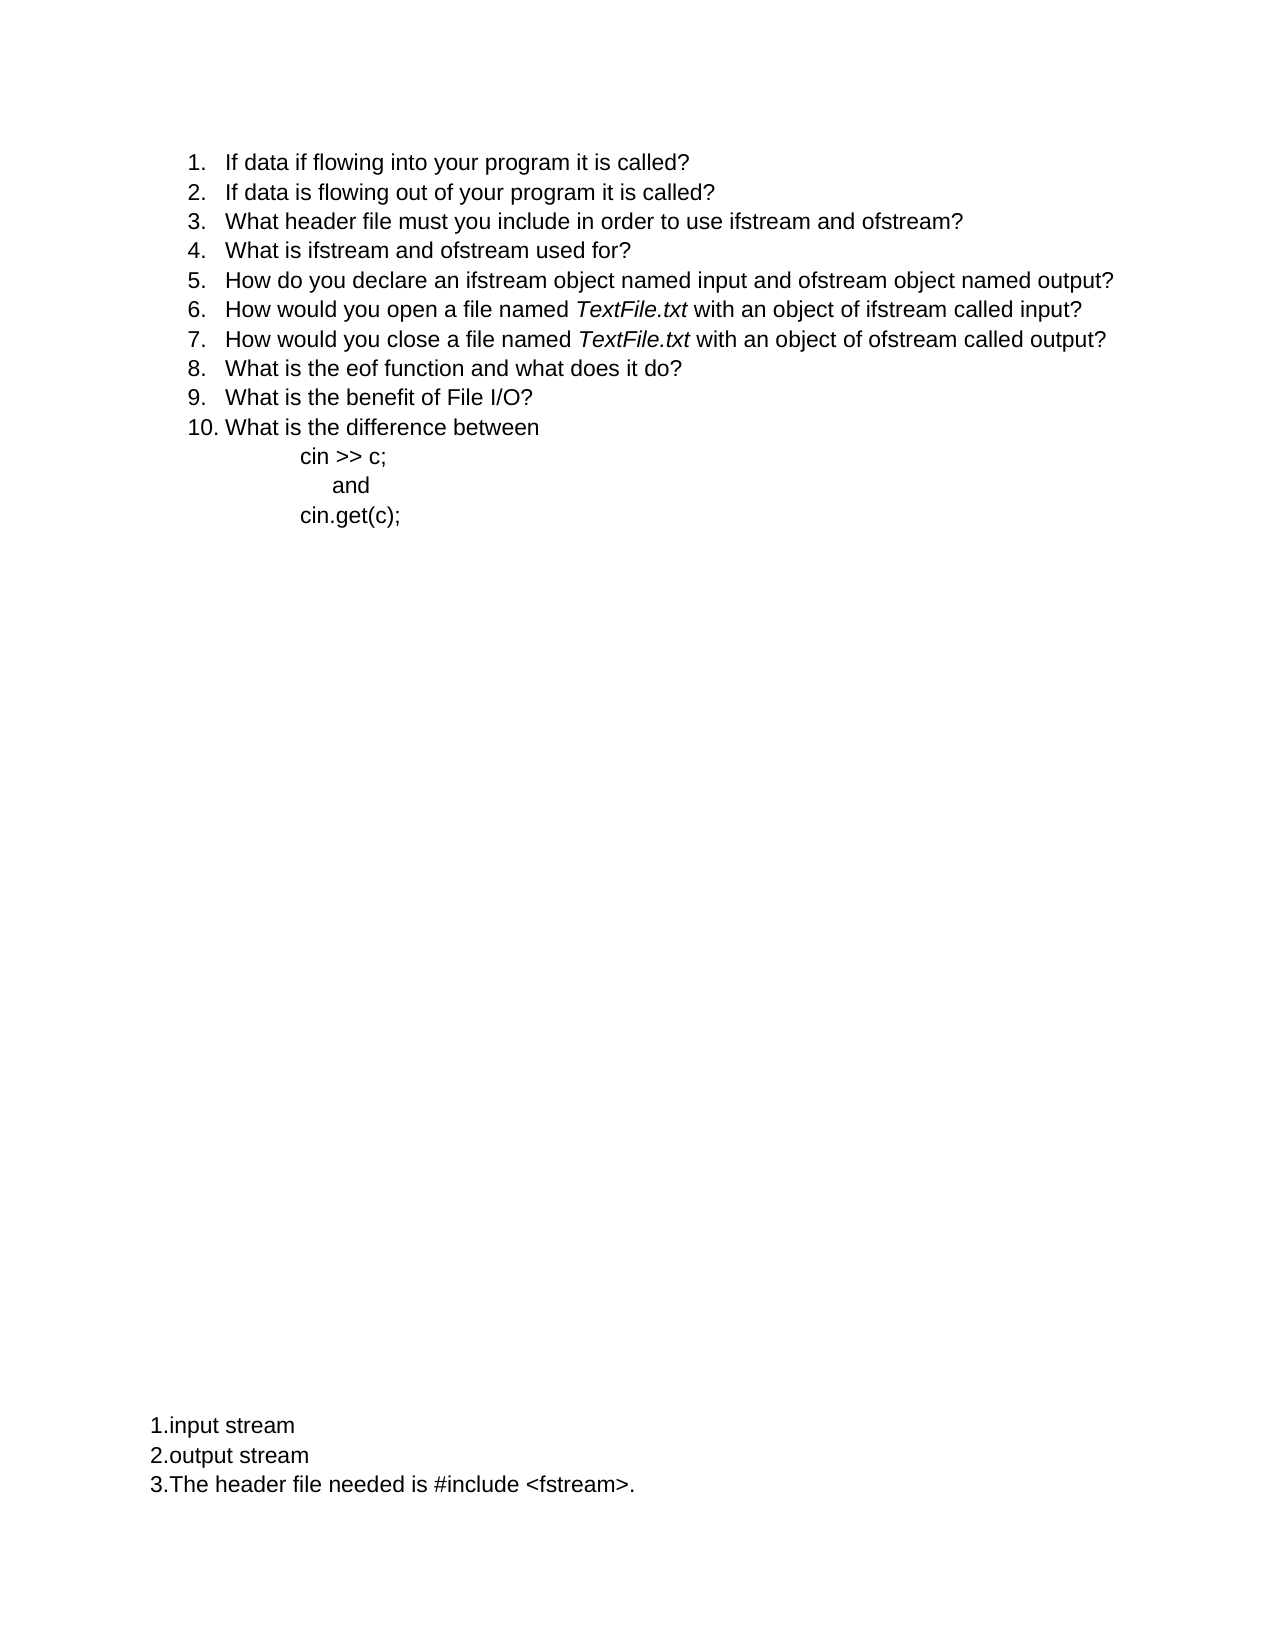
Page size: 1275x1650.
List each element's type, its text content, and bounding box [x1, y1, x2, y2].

list How would you close a file named TextFile.txt with an object of ofstream called output? [187, 326, 1125, 352]
list What is the eof function and what does it do? [187, 356, 1125, 381]
text and [300, 473, 1125, 499]
list If data if flowing into your program it is called? [187, 150, 1125, 176]
list What header file must you include in order to use ifstream and ofstream? [187, 209, 1125, 234]
list What is the difference between [187, 414, 1125, 440]
list How would you open a file named TextFile.txt with an object of ifstream called input? [187, 297, 1125, 322]
list What is ifstream and ofstream used for? [187, 238, 1125, 264]
list What is the benefit of File I/O? [187, 385, 1125, 411]
list How do you declare an ifstream object named input and ofstream object named output? [187, 267, 1125, 293]
list If data is flowing out of your program it is called? [187, 179, 1125, 205]
text cin.get(c); [300, 502, 1125, 528]
text 1.input stream [150, 1413, 1125, 1439]
text 2.output stream [150, 1442, 1125, 1468]
text cin >> c; [225, 444, 1125, 469]
text 3.The header file needed is #include <fstream>. [150, 1472, 1125, 1497]
